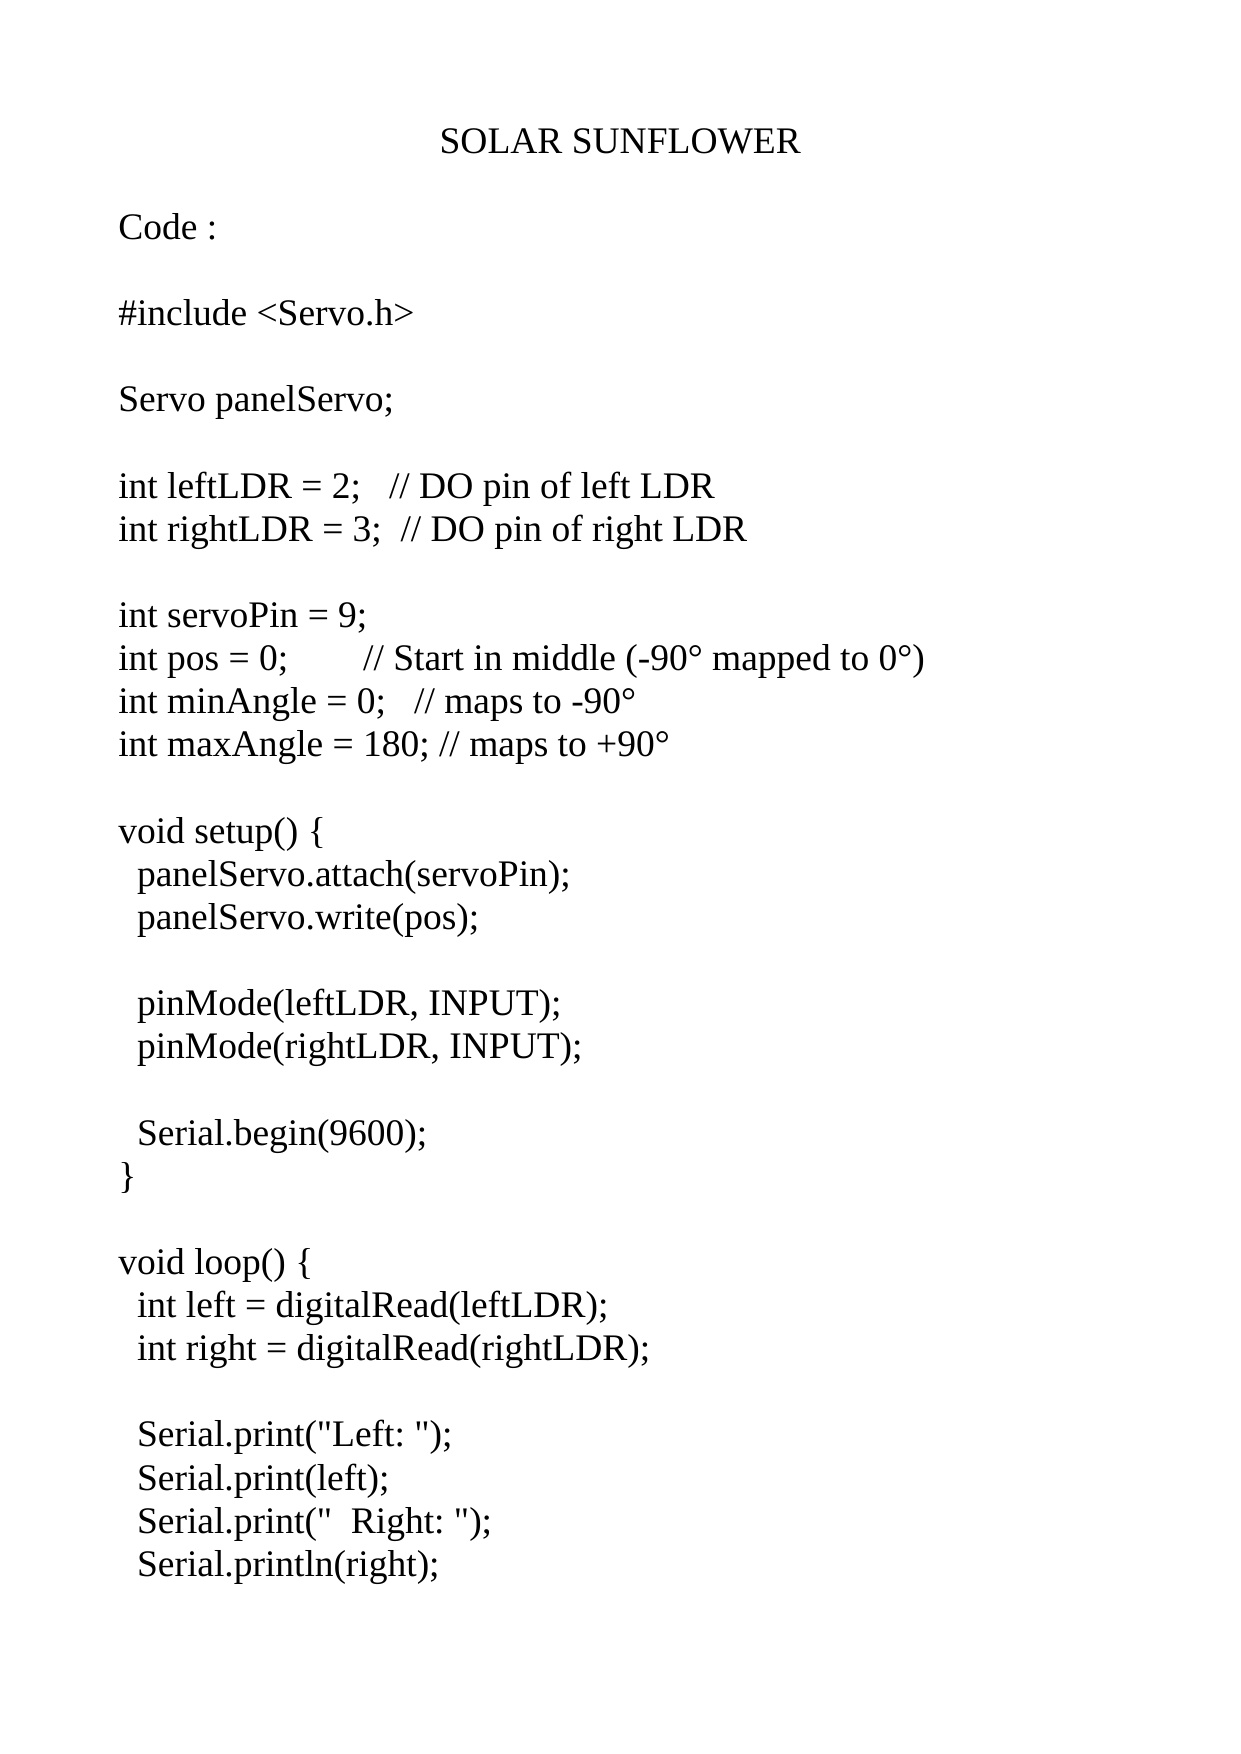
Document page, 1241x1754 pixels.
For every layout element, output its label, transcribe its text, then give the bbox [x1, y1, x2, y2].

text Serial.print(left); [118, 1455, 1122, 1498]
text Serial.begin(9600); [118, 1110, 1122, 1153]
text Serial.print(" Right: "); [118, 1498, 1122, 1541]
text #include <Servo.h> [118, 291, 1122, 334]
text panelServo.write(pos); [118, 894, 1122, 937]
text } [118, 1153, 1122, 1196]
text Serial.print("Left: "); [118, 1412, 1122, 1455]
text pinMode(leftLDR, INPUT); [118, 981, 1122, 1024]
text int rightLDR = 3; // DO pin of right LDR [118, 506, 1122, 549]
text panelServo.attach(servoPin); [118, 851, 1122, 894]
text int pos = 0; // Start in middle (-90° mapped to 0°) [118, 636, 1122, 679]
text SOLAR SUNFLOWER [118, 118, 1122, 161]
text int leftLDR = 2; // DO pin of left LDR [118, 463, 1122, 506]
text int minAngle = 0; // maps to -90° [118, 679, 1122, 722]
text int maxAngle = 180; // maps to +90° [118, 722, 1122, 765]
text int right = digitalRead(rightLDR); [118, 1326, 1122, 1369]
text int left = digitalRead(leftLDR); [118, 1282, 1122, 1326]
text void setup() { [118, 808, 1122, 851]
text Serial.println(right); [118, 1541, 1122, 1584]
text Code : [118, 204, 1122, 247]
text pinMode(rightLDR, INPUT); [118, 1024, 1122, 1067]
text Servo panelServo; [118, 377, 1122, 420]
text int servoPin = 9; [118, 592, 1122, 636]
text void loop() { [118, 1239, 1122, 1282]
